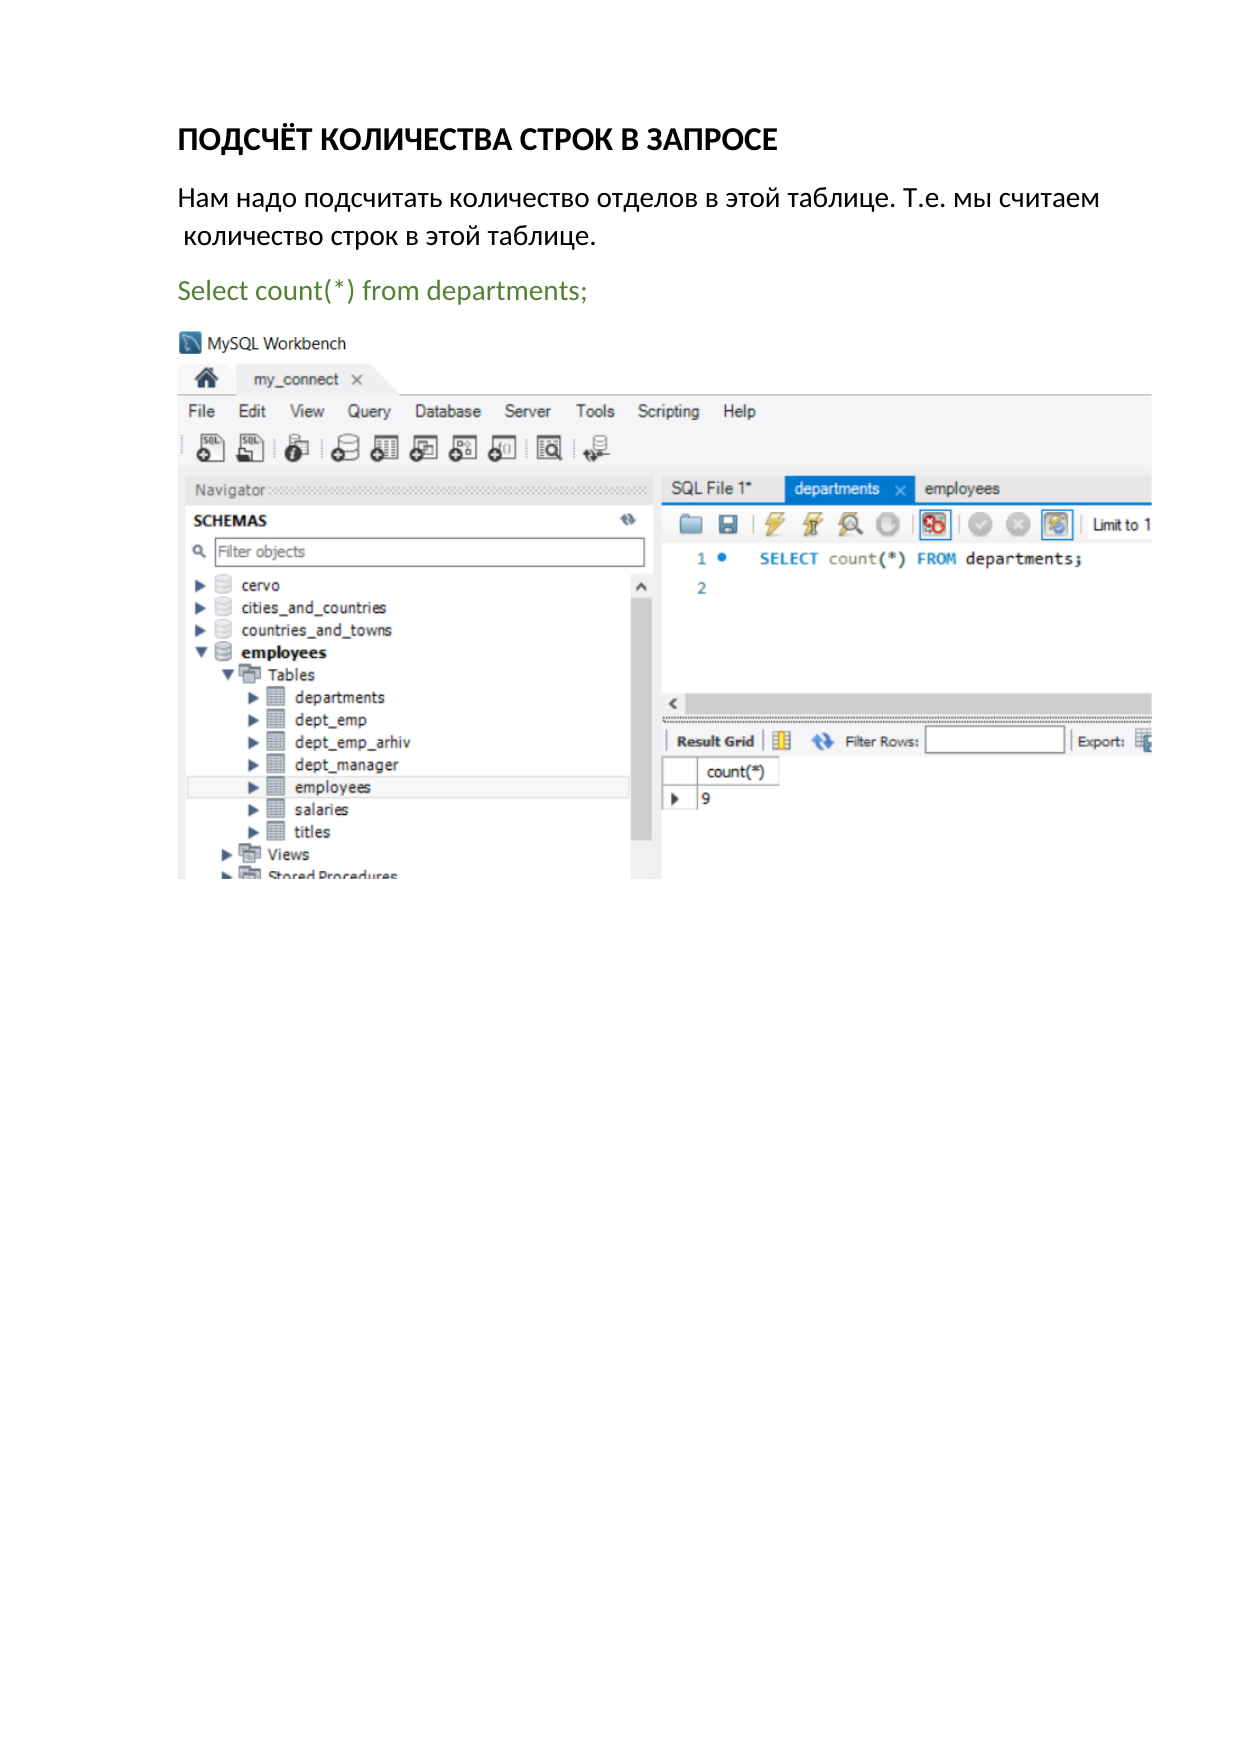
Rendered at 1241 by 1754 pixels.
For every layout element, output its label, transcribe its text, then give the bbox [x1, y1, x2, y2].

picture [177, 327, 1152, 879]
text Select count(*) from departments; [177, 272, 1152, 308]
text Нам надо подсчитать количество отделов в этой таблице. Т.е. мы считаем количество строк в этой таблице. [177, 179, 1152, 253]
text ПОДСЧЁТ КОЛИЧЕСТВА СТРОК В ЗАПРОСЕ [177, 118, 1152, 159]
